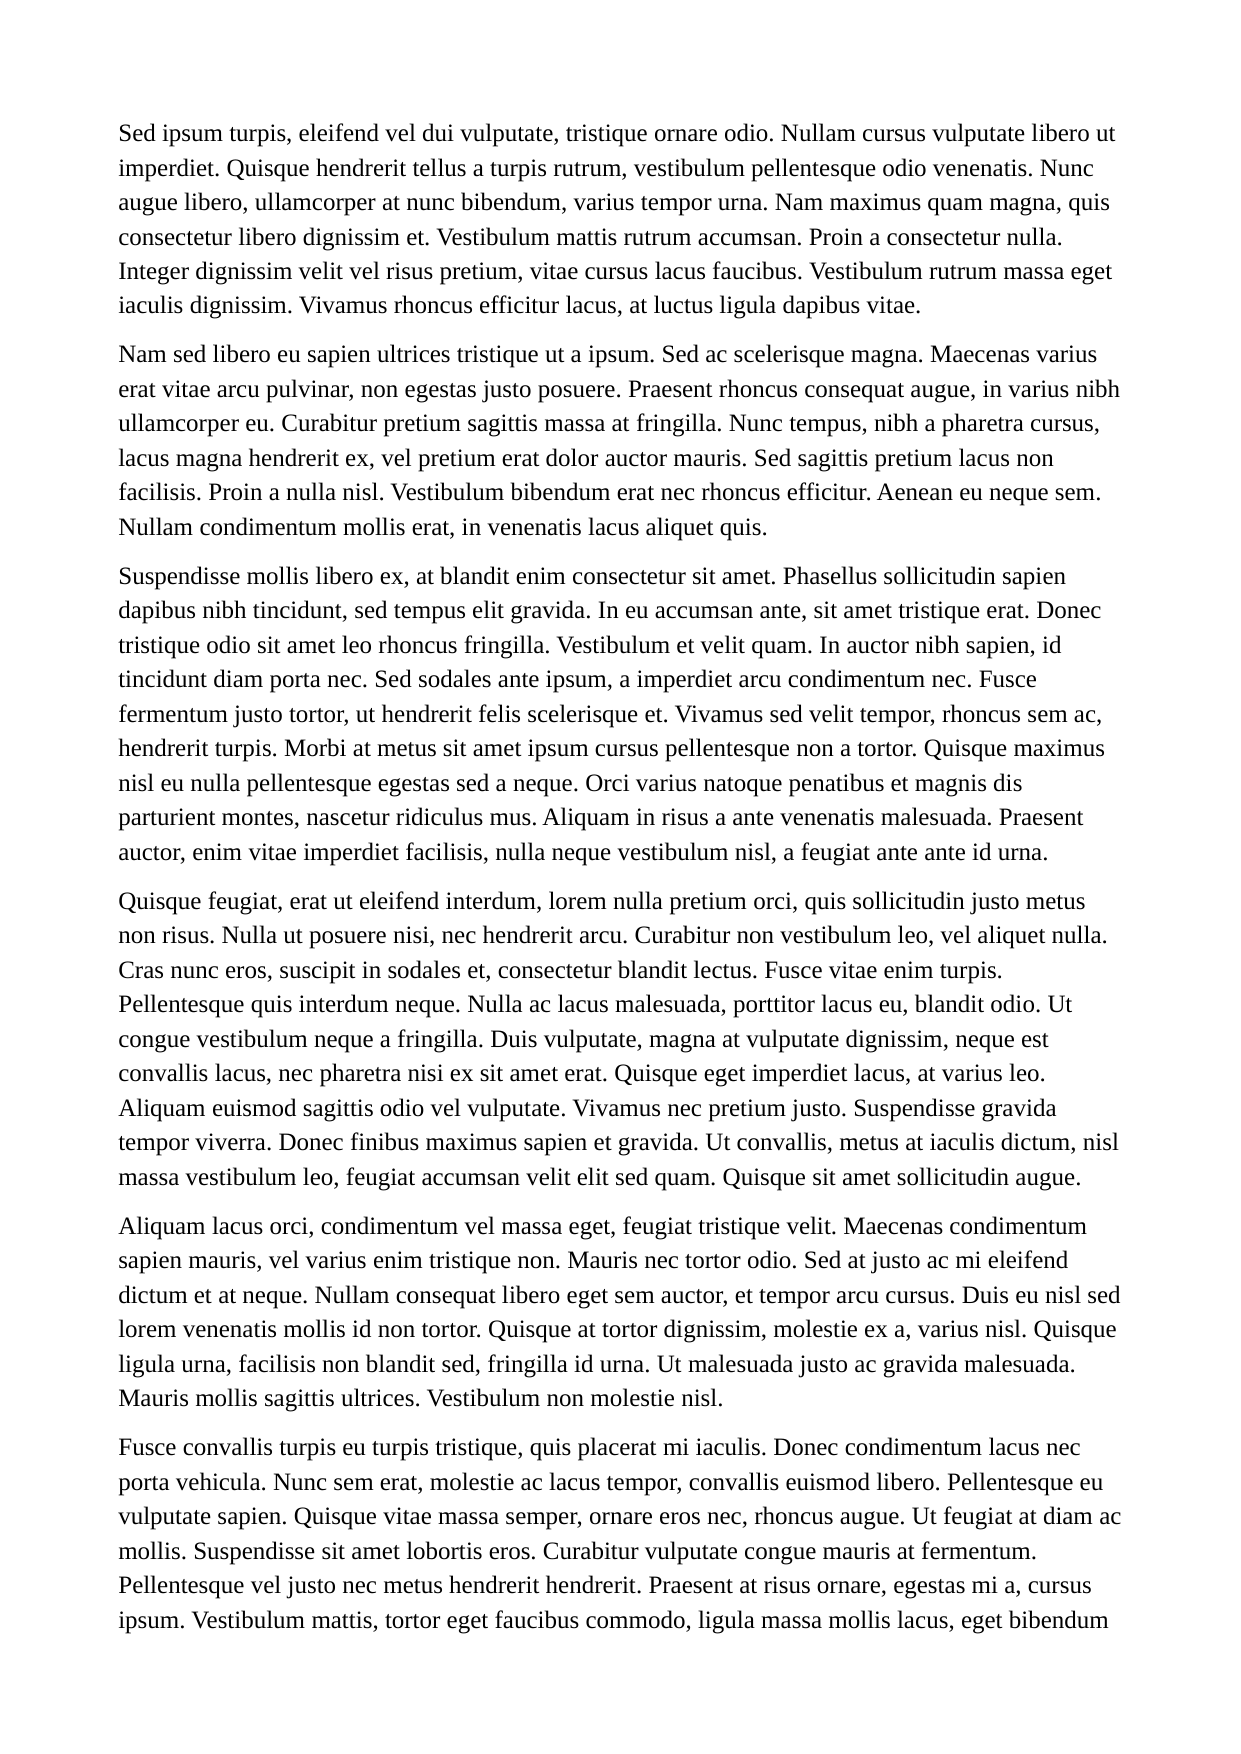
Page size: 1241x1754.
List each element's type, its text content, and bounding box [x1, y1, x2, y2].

text Sed ipsum turpis, eleifend vel dui vulputate, tristique ornare odio. Nullam cursus vulputate libero ut imperdiet. Quisque hendrerit tellus a turpis rutrum, vestibulum pellentesque odio venenatis. Nunc augue libero, ullamcorper at nunc bibendum, varius tempor urna. Nam maximus quam magna, quis consectetur libero dignissim et. Vestibulum mattis rutrum accumsan. Proin a consectetur nulla. Integer dignissim velit vel risus pretium, vitae cursus lacus faucibus. Vestibulum rutrum massa eget iaculis dignissim. Vivamus rhoncus efficitur lacus, at luctus ligula dapibus vitae. [118, 118, 1122, 319]
text Fusce convallis turpis eu turpis tristique, quis placerat mi iaculis. Donec condimentum lacus nec porta vehicula. Nunc sem erat, molestie ac lacus tempor, convallis euismod libero. Pellentesque eu vulputate sapien. Quisque vitae massa semper, ornare eros nec, rhoncus augue. Ut feugiat at diam ac mollis. Suspendisse sit amet lobortis eros. Curabitur vulputate congue mauris at fermentum. Pellentesque vel justo nec metus hendrerit hendrerit. Praesent at risus ornare, egestas mi a, cursus ipsum. Vestibulum mattis, tortor eget faucibus commodo, ligula massa mollis lacus, eget bibendum [118, 1432, 1122, 1633]
text Aliquam lacus orci, condimentum vel massa eget, feugiat tristique velit. Maecenas condimentum sapien mauris, vel varius enim tristique non. Mauris nec tortor odio. Sed at justo ac mi eleifend dictum et at neque. Nullam consequat libero eget sem auctor, et tempor arcu cursus. Duis eu nisl sed lorem venenatis mollis id non tortor. Quisque at tortor dignissim, molestie ex a, varius nisl. Quisque ligula urna, facilisis non blandit sed, fringilla id urna. Ut malesuada justo ac gravida malesuada. Mauris mollis sagittis ultrices. Vestibulum non molestie nisl. [118, 1211, 1122, 1412]
text Nam sed libero eu sapien ultrices tristique ut a ipsum. Sed ac scelerisque magna. Maecenas varius erat vitae arcu pulvinar, non egestas justo posuere. Praesent rhoncus consequat augue, in varius nibh ullamcorper eu. Curabitur pretium sagittis massa at fringilla. Nunc tempus, nibh a pharetra cursus, lacus magna hendrerit ex, vel pretium erat dolor auctor mauris. Sed sagittis pretium lacus non facilisis. Proin a nulla nisl. Vestibulum bibendum erat nec rhoncus efficitur. Aenean eu neque sem. Nullam condimentum mollis erat, in venenatis lacus aliquet quis. [118, 339, 1122, 541]
text Quisque feugiat, erat ut eleifend interdum, lorem nulla pretium orci, quis sollicitudin justo metus non risus. Nulla ut posuere nisi, nec hendrerit arcu. Curabitur non vestibulum leo, vel aliquet nulla. Cras nunc eros, suscipit in sodales et, consectetur blandit lectus. Fusce vitae enim turpis. Pellentesque quis interdum neque. Nulla ac lacus malesuada, porttitor lacus eu, blandit odio. Ut congue vestibulum neque a fringilla. Duis vulputate, magna at vulputate dignissim, neque est convallis lacus, nec pharetra nisi ex sit amet erat. Quisque eget imperdiet lacus, at varius leo. Aliquam euismod sagittis odio vel vulputate. Vivamus nec pretium justo. Suspendisse gravida tempor viverra. Donec finibus maximus sapien et gravida. Ut convallis, metus at iaculis dictum, nisl massa vestibulum leo, feugiat accumsan velit elit sed quam. Quisque sit amet sollicitudin augue. [118, 886, 1122, 1191]
text Suspendisse mollis libero ex, at blandit enim consectetur sit amet. Phasellus sollicitudin sapien dapibus nibh tincidunt, sed tempus elit gravida. In eu accumsan ante, sit amet tristique erat. Donec tristique odio sit amet leo rhoncus fringilla. Vestibulum et velit quam. In auctor nibh sapien, id tincidunt diam porta nec. Sed sodales ante ipsum, a imperdiet arcu condimentum nec. Fusce fermentum justo tortor, ut hendrerit felis scelerisque et. Vivamus sed velit tempor, rhoncus sem ac, hendrerit turpis. Morbi at metus sit amet ipsum cursus pellentesque non a tortor. Quisque maximus nisl eu nulla pellentesque egestas sed a neque. Orci varius natoque penatibus et magnis dis parturient montes, nascetur ridiculus mus. Aliquam in risus a ante venenatis malesuada. Praesent auctor, enim vitae imperdiet facilisis, nulla neque vestibulum nisl, a feugiat ante ante id urna. [118, 561, 1122, 866]
